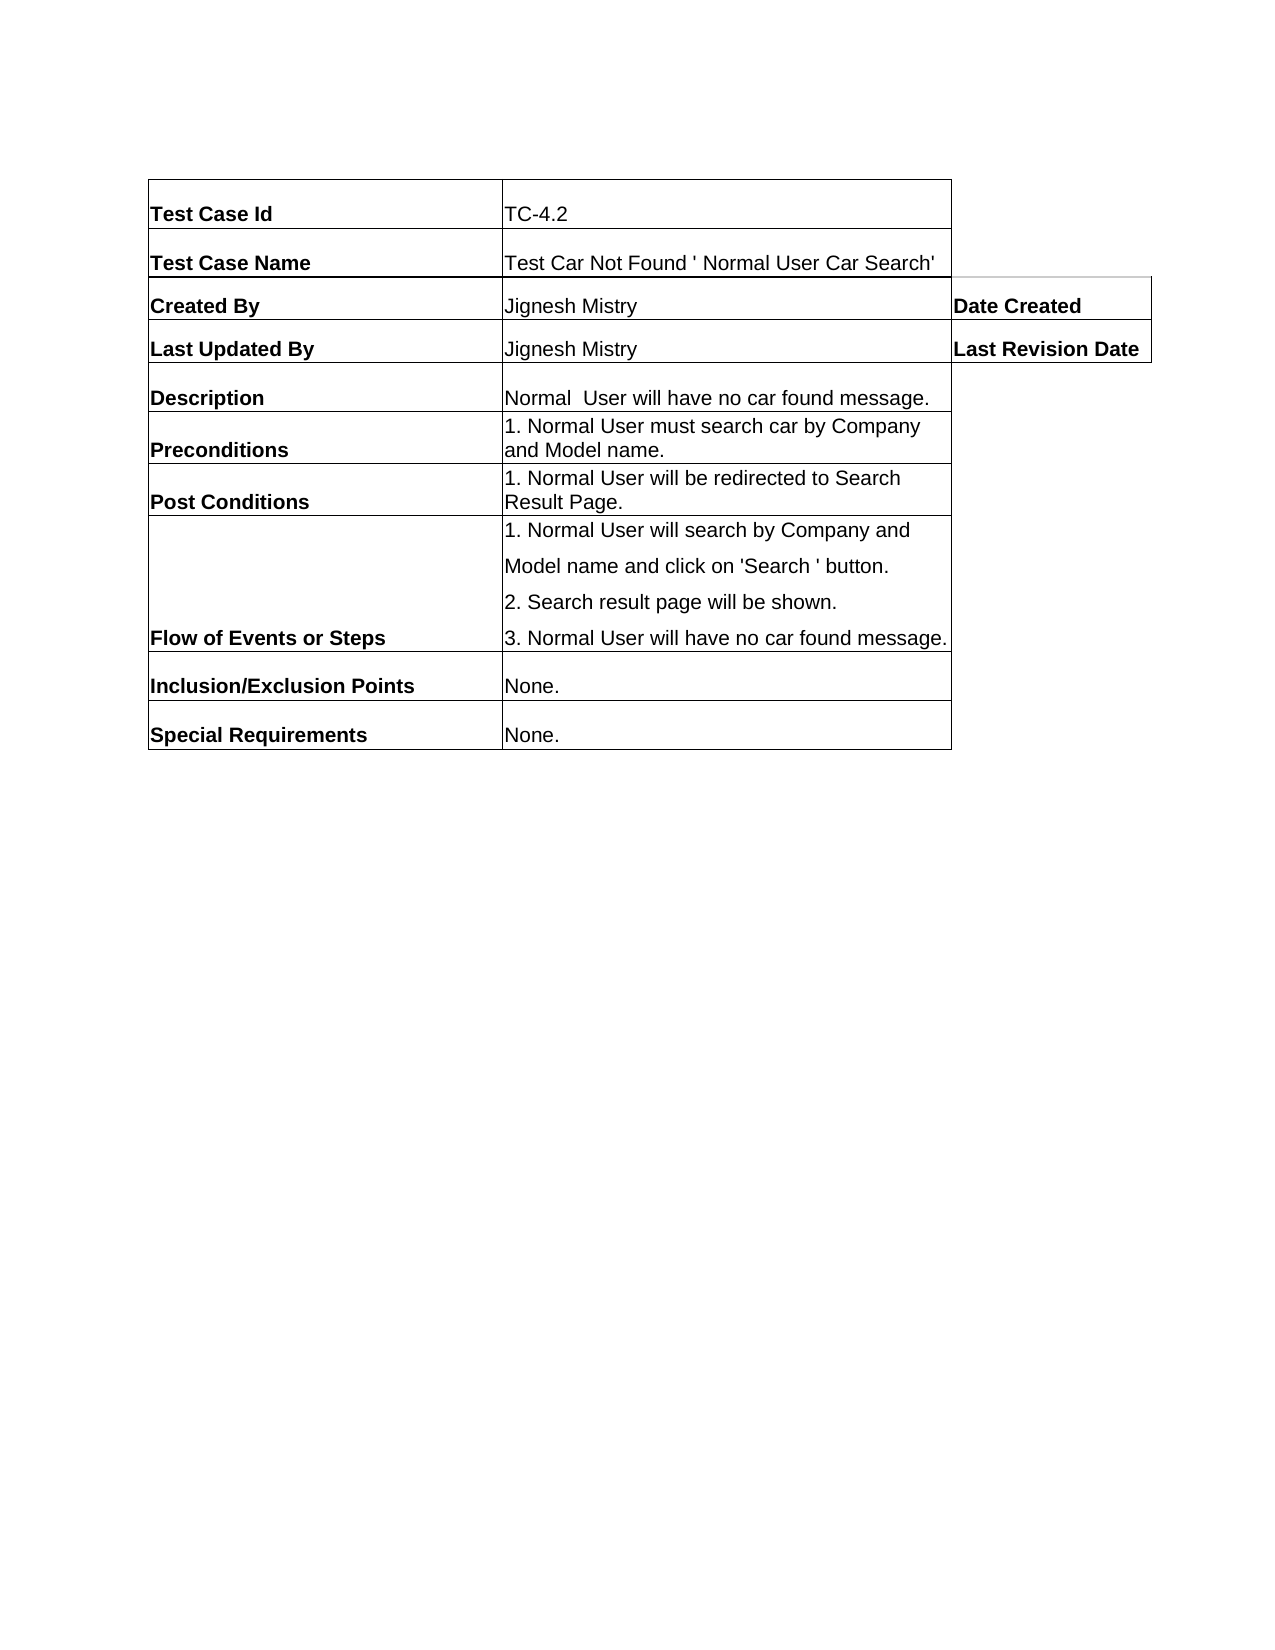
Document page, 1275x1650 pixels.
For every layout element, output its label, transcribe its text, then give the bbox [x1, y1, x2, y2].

table_cell 1. Normal User must search car by Company and Model name. [503, 412, 951, 463]
table_cell Test Case Name [149, 229, 502, 276]
table_cell 1. Normal User will be redirected to Search Result Page. [503, 464, 951, 515]
table_cell None. [503, 701, 951, 749]
table_cell Jignesh Mistry [503, 320, 951, 362]
table_cell [952, 651, 1152, 700]
table_cell Date Created [952, 278, 1151, 319]
table_cell 1. Normal User will search by Company and Model name and click on 'Search ' button. 2. Search result page will be shown. 3. Normal User will have no car found message. [503, 516, 951, 651]
table_cell Inclusion/Exclusion Points [149, 652, 502, 700]
table_header TC-4.2 [503, 180, 951, 228]
table_header Test Case Id [149, 180, 502, 228]
table_cell Created By [149, 278, 502, 319]
table_cell Normal User will have no car found message. [503, 363, 951, 411]
table_cell [952, 228, 1152, 276]
table_cell [952, 515, 1152, 651]
table_cell [952, 363, 1152, 411]
table_cell Description [149, 363, 502, 411]
table_cell Preconditions [149, 412, 502, 463]
table_cell Last Updated By [149, 320, 502, 362]
table_cell Last Revision Date [952, 320, 1151, 362]
table_cell Test Car Not Found ' Normal User Car Search' [503, 229, 951, 276]
table_cell [952, 463, 1152, 515]
table_cell Jignesh Mistry [503, 278, 951, 319]
table_header [952, 179, 1152, 228]
table_cell [952, 700, 1152, 749]
table_cell Post Conditions [149, 464, 502, 515]
table_cell Flow of Events or Steps [149, 516, 502, 651]
table_cell [952, 411, 1152, 463]
table_cell None. [503, 652, 951, 700]
table_cell Special Requirements [149, 701, 502, 749]
